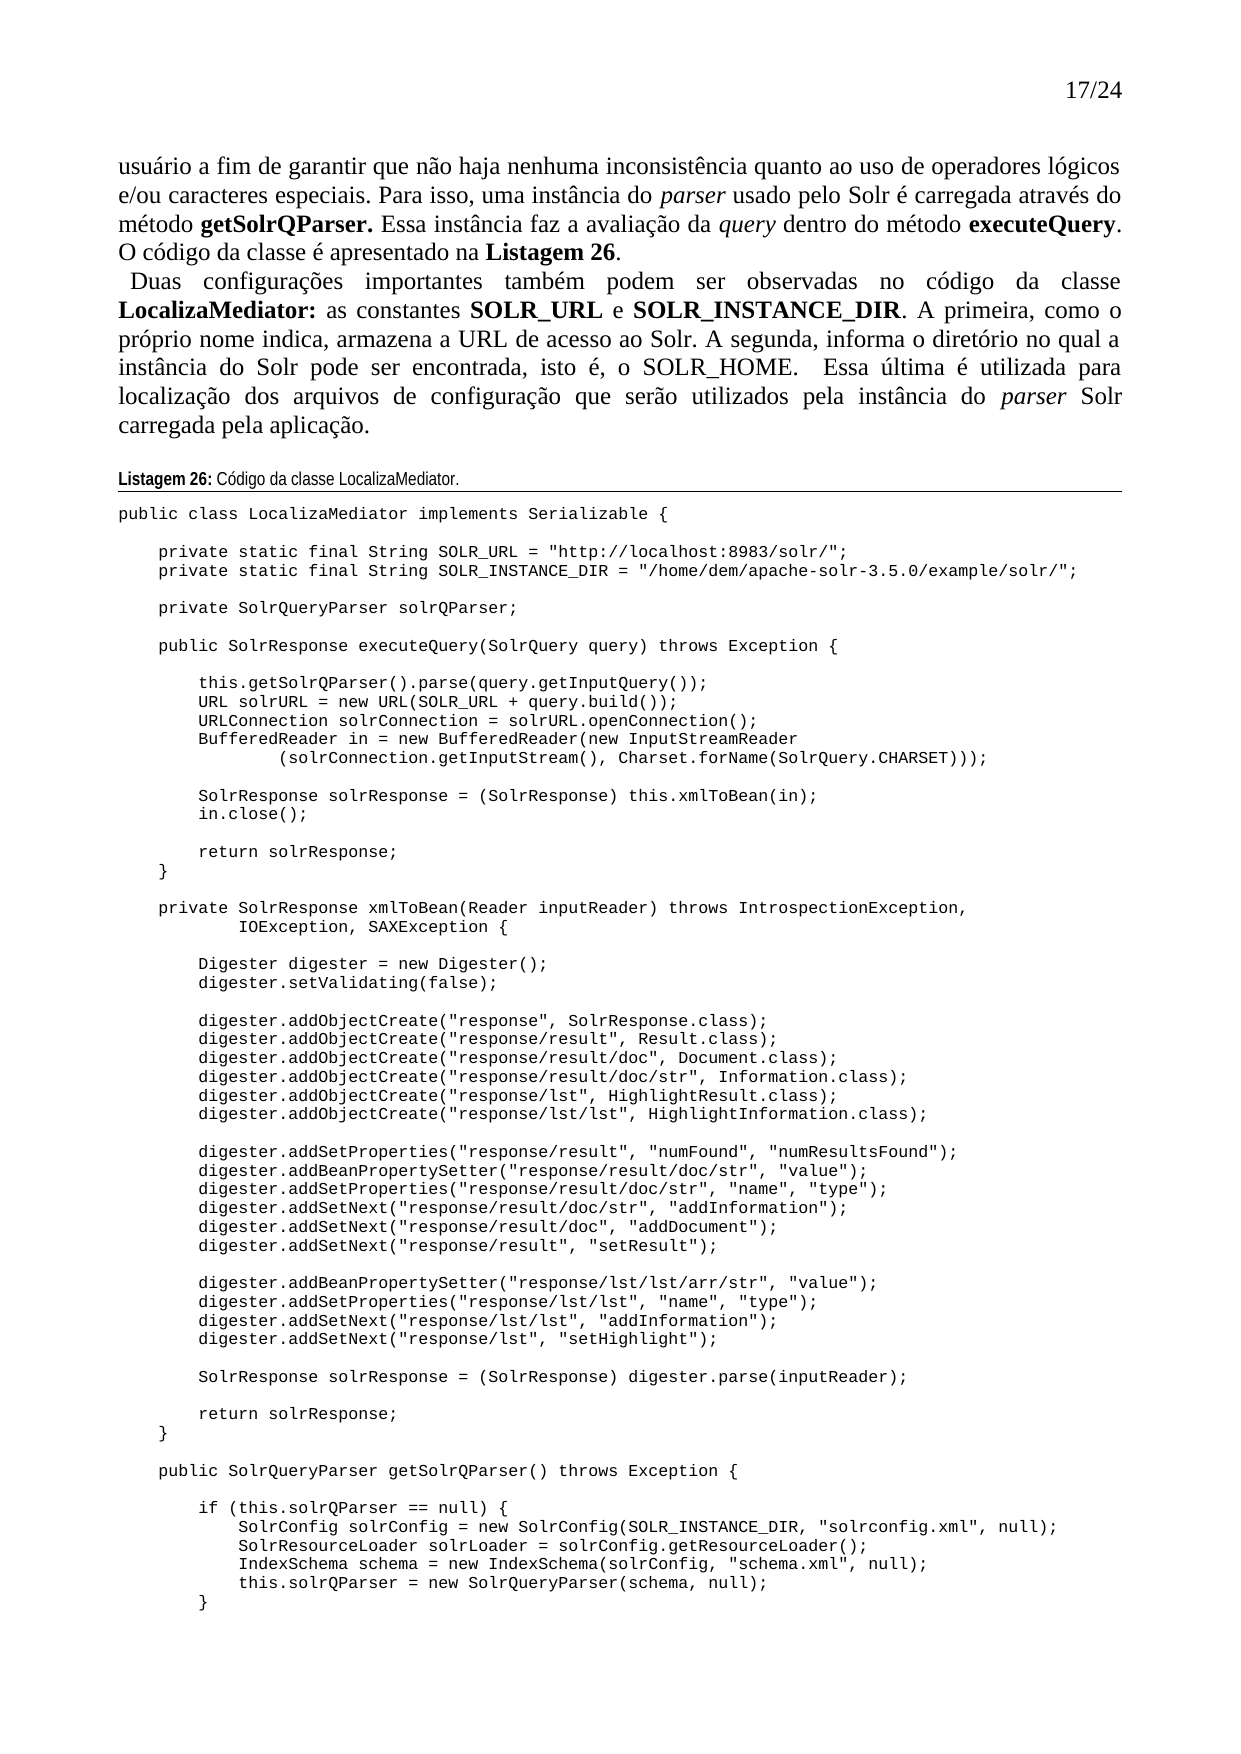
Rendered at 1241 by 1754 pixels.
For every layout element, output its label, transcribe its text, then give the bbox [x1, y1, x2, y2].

list if (this.solrQParser == null) { [118, 1498, 1122, 1517]
list } [118, 861, 1122, 880]
text usuário a fim de garantir que não haja nenhuma inconsistência quanto ao uso de operadores lógicos e/ou caracteres especiais. Para isso, uma instância do parser usado pelo Solr é carregada através do método getSolrQParser. Essa instância faz a avaliação da query dentro do método executeQuery. O código da classe é apresentado na Listagem 26. [118, 151, 1122, 266]
list BufferedReader in = new BufferedReader(new InputStreamReader [118, 730, 1122, 748]
list digester.addObjectCreate("response/lst", HighlightResult.class); [118, 1086, 1122, 1105]
list public SolrQueryParser getSolrQParser() throws Exception { [118, 1461, 1122, 1480]
list digester.addObjectCreate("response/lst/lst", HighlightInformation.class); [118, 1105, 1122, 1123]
list digester.addSetNext("response/lst/lst", "addInformation"); [118, 1311, 1122, 1330]
list digester.addBeanPropertySetter("response/result/doc/str", "value"); [118, 1161, 1122, 1180]
list digester.addObjectCreate("response", SolrResponse.class); [118, 1011, 1122, 1030]
list } [118, 1592, 1122, 1611]
list return solrResponse; [118, 842, 1122, 861]
list in.close(); [118, 805, 1122, 823]
list SolrResourceLoader solrLoader = solrConfig.getResourceLoader(); [118, 1536, 1122, 1555]
list digester.addSetProperties("response/result/doc/str", "name", "type"); [118, 1180, 1122, 1198]
text Duas configurações importantes também podem ser observadas no código da classe LocalizaMediator: as constantes SOLR_URL e SOLR_INSTANCE_DIR. A primeira, como o próprio nome indica, armazena a URL de acesso ao Solr. A segunda, informa o diretório no qual a instância do Solr pode ser encontrada, isto é, o SOLR_HOME. Essa última é utilizada para localização dos arquivos de configuração que serão utilizados pela instância do parser Solr carregada pela aplicação. [118, 266, 1122, 439]
list private SolrResponse xmlToBean(Reader inputReader) throws IntrospectionException, [118, 898, 1122, 917]
list IOException, SAXException { [118, 917, 1122, 936]
list this.solrQParser = new SolrQueryParser(schema, null); [118, 1573, 1122, 1592]
list digester.addSetProperties("response/result", "numFound", "numResultsFound"); [118, 1142, 1122, 1161]
list Digester digester = new Digester(); [118, 955, 1122, 973]
list Listagem 26: Código da classe LocalizaMediator. [118, 467, 1122, 491]
list SolrResponse solrResponse = (SolrResponse) digester.parse(inputReader); [118, 1367, 1122, 1386]
list return solrResponse; [118, 1405, 1122, 1423]
list digester.addSetNext("response/lst", "setHighlight"); [118, 1330, 1122, 1348]
list URL solrURL = new URL(SOLR_URL + query.build()); [118, 692, 1122, 711]
list private static final String SOLR_INSTANCE_DIR = "/home/dem/apache-solr-3.5.0/example/solr/"; [118, 561, 1122, 580]
list } [118, 1423, 1122, 1442]
list IndexSchema schema = new IndexSchema(solrConfig, "schema.xml", null); [118, 1555, 1122, 1573]
list digester.addObjectCreate("response/result/doc", Document.class); [118, 1048, 1122, 1067]
list public class LocalizaMediator implements Serializable { [118, 505, 1122, 523]
list digester.addSetNext("response/result/doc/str", "addInformation"); [118, 1198, 1122, 1217]
list digester.addSetNext("response/result", "setResult"); [118, 1236, 1122, 1255]
list public SolrResponse executeQuery(SolrQuery query) throws Exception { [118, 636, 1122, 655]
list digester.addSetNext("response/result/doc", "addDocument"); [118, 1217, 1122, 1236]
list private static final String SOLR_URL = "http://localhost:8983/solr/"; [118, 542, 1122, 561]
list digester.setValidating(false); [118, 973, 1122, 992]
list digester.addObjectCreate("response/result/doc/str", Information.class); [118, 1067, 1122, 1086]
list (solrConnection.getInputStream(), Charset.forName(SolrQuery.CHARSET))); [118, 748, 1122, 767]
list SolrConfig solrConfig = new SolrConfig(SOLR_INSTANCE_DIR, "solrconfig.xml", null); [118, 1517, 1122, 1536]
list digester.addBeanPropertySetter("response/lst/lst/arr/str", "value"); [118, 1273, 1122, 1292]
list URLConnection solrConnection = solrURL.openConnection(); [118, 711, 1122, 730]
list this.getSolrQParser().parse(query.getInputQuery()); [118, 673, 1122, 692]
list digester.addObjectCreate("response/result", Result.class); [118, 1030, 1122, 1048]
list SolrResponse solrResponse = (SolrResponse) this.xmlToBean(in); [118, 786, 1122, 805]
list private SolrQueryParser solrQParser; [118, 598, 1122, 617]
list digester.addSetProperties("response/lst/lst", "name", "type"); [118, 1292, 1122, 1311]
